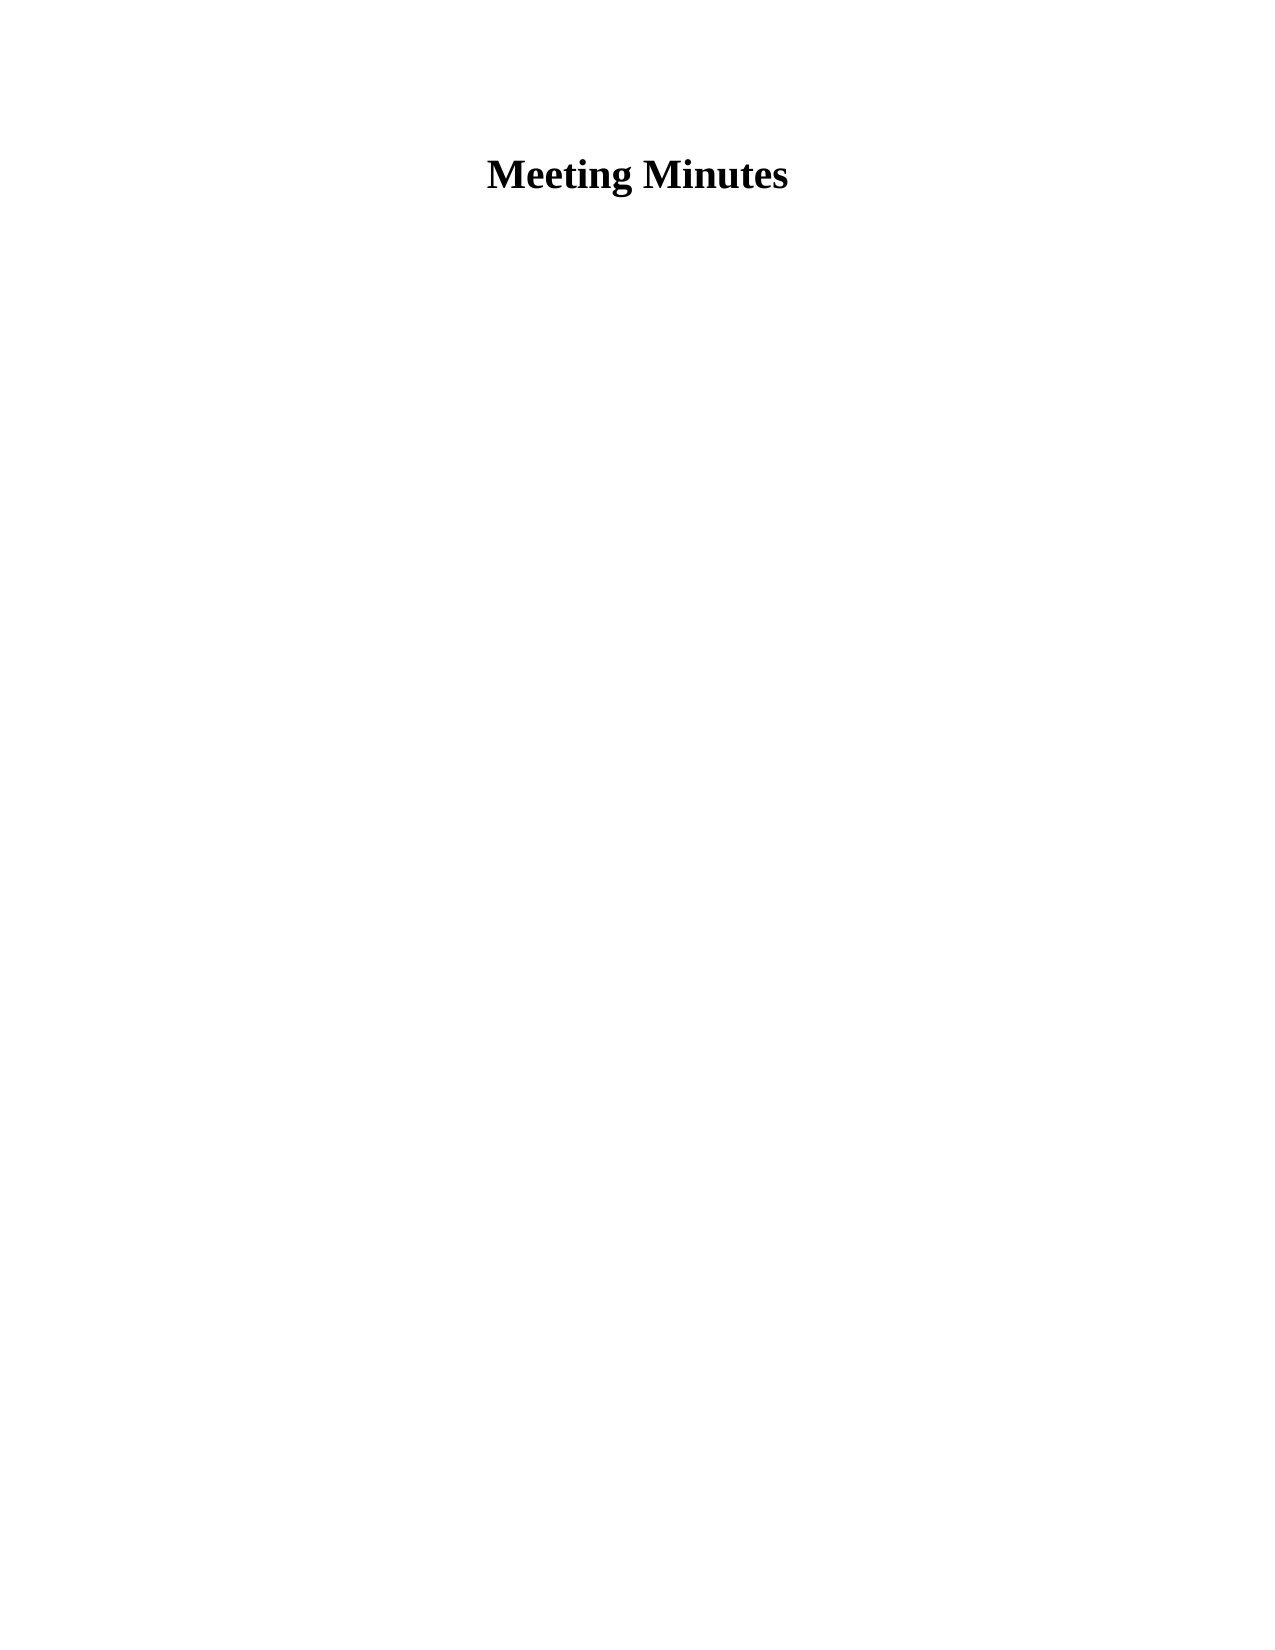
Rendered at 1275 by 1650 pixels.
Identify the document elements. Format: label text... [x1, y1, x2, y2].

text Meeting Minutes [150, 150, 1125, 198]
